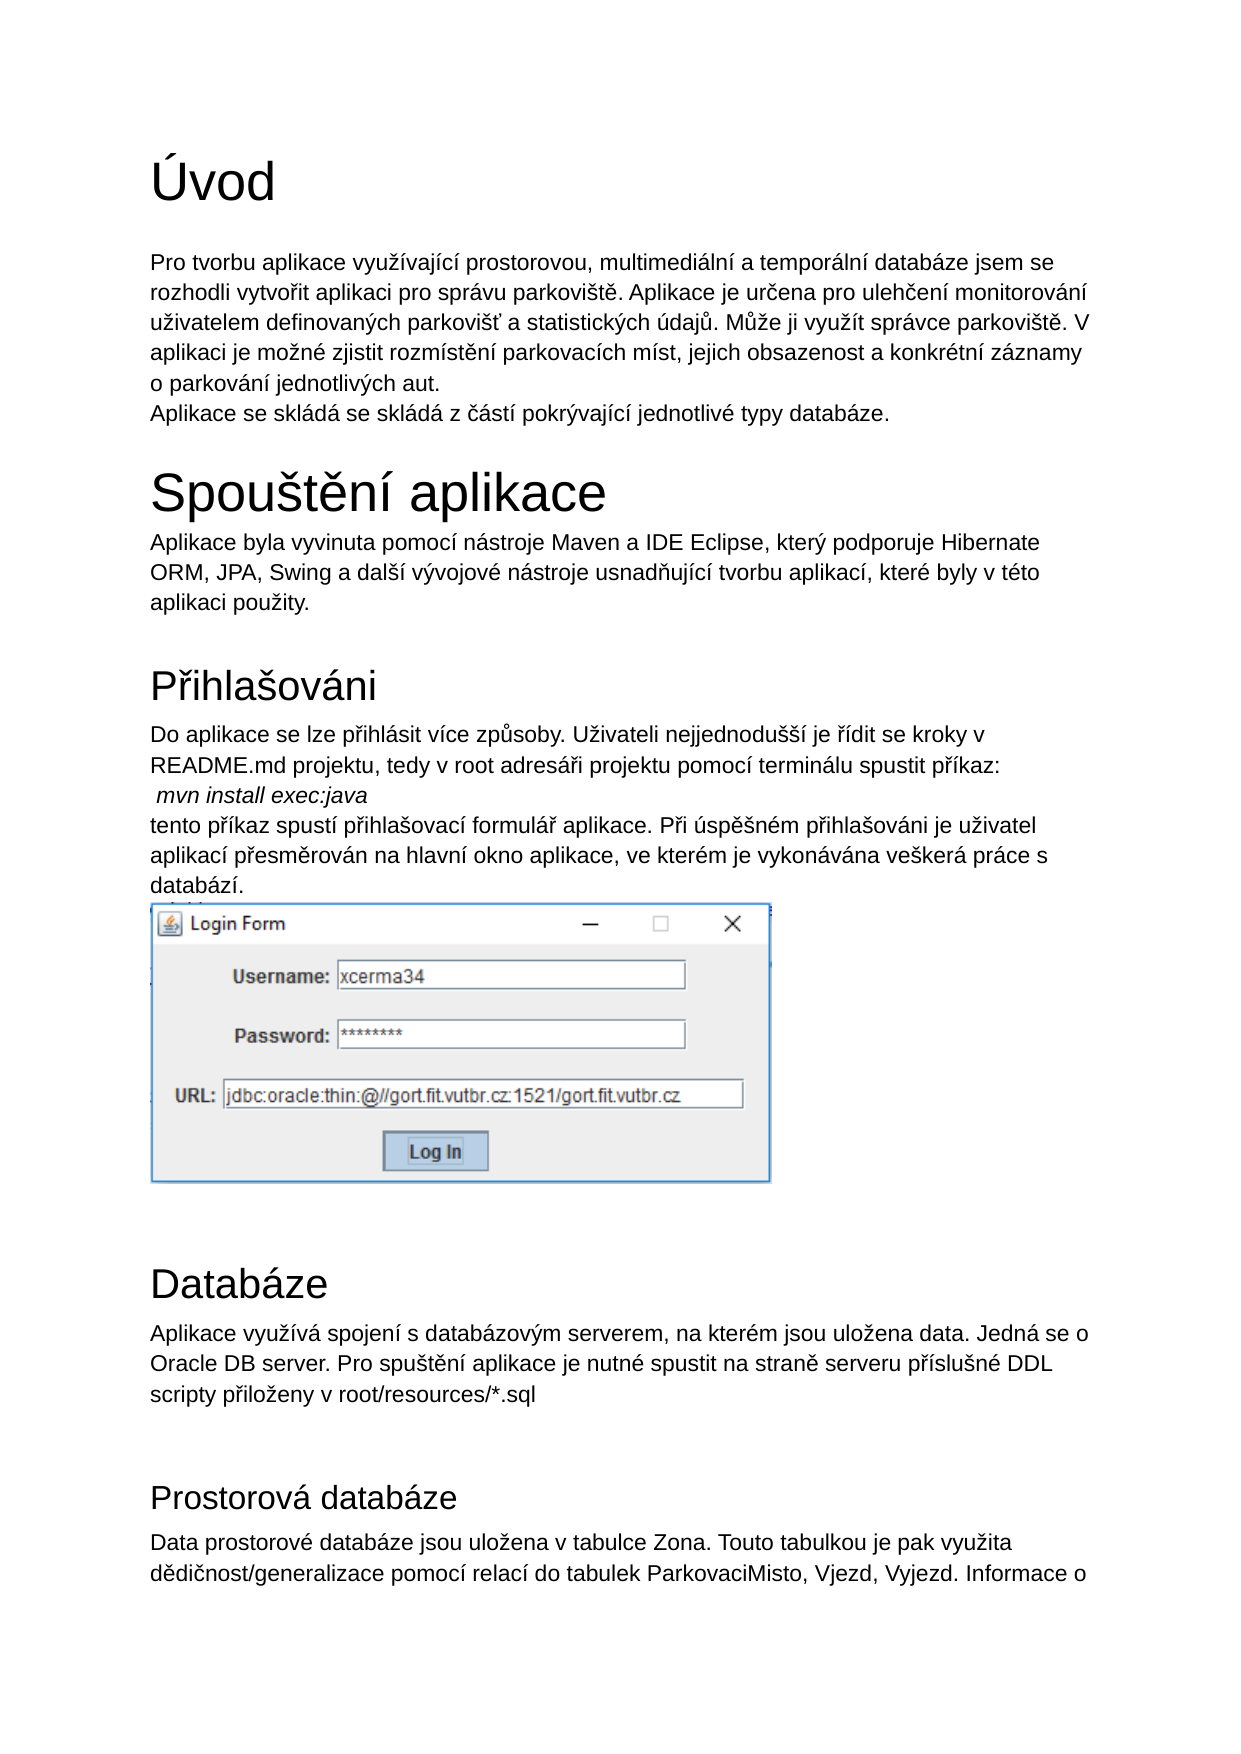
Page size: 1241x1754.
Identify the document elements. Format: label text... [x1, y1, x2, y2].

picture [150, 902, 772, 1184]
text mvn install exec:java [150, 782, 1090, 808]
text Aplikace se skládá se skládá z částí pokrývající jednotlivé typy databáze. [150, 400, 1090, 426]
text tento příkaz spustí přihlašovací formulář aplikace. Při úspěšném přihlašováni je uživatel aplikací přesměrován na hlavní okno aplikace, ve kterém je vykonávána veškerá práce s databází. [150, 812, 1090, 899]
text Data prostorové databáze jsou uložena v tabulce Zona. Touto tabulkou je pak využita dědičnost/generalizace pomocí relací do tabulek ParkovaciMisto, Vjezd, Vyjezd. Informace o [150, 1529, 1090, 1586]
text Aplikace byla vyvinuta pomocí nástroje Maven a IDE Eclipse, který podporuje Hibernate ORM, JPA, Swing a další vývojové nástroje usnadňující tvorbu aplikací, které byly v této aplikaci použity. [150, 529, 1090, 616]
text Aplikace využívá spojení s databázovým serverem, na kterém jsou uložena data. Jedná se o Oracle DB server. Pro spuštění aplikace je nutné spustit na straně serveru příslušné DDL scripty přiloženy v root/resources/*.sql [150, 1320, 1090, 1407]
title Spouštění aplikace [150, 460, 1090, 522]
text Pro tvorbu aplikace využívající prostorovou, multimediální a temporální databáze jsem se rozhodli vytvořit aplikaci pro správu parkoviště. Aplikace je určena pro ulehčení monitorování uživatelem definovaných parkovišť a statistických údajů. Může ji využít správce parkoviště. V aplikaci je možné zjistit rozmístění parkovacích míst, jejich obsazenost a konkrétní záznamy o parkování jednotlivých aut. [150, 249, 1090, 396]
subtitle Přihlašováni [150, 661, 1090, 709]
subtitle Prostorová databáze [150, 1478, 1090, 1517]
title Úvod [150, 150, 1090, 212]
text Do aplikace se lze přihlásit více způsoby. Uživateli nejjednodušší je řídit se kroky v README.md projektu, tedy v root adresáři projektu pomocí terminálu spustit příkaz: [150, 721, 1090, 778]
subtitle Databáze [150, 1260, 1090, 1308]
